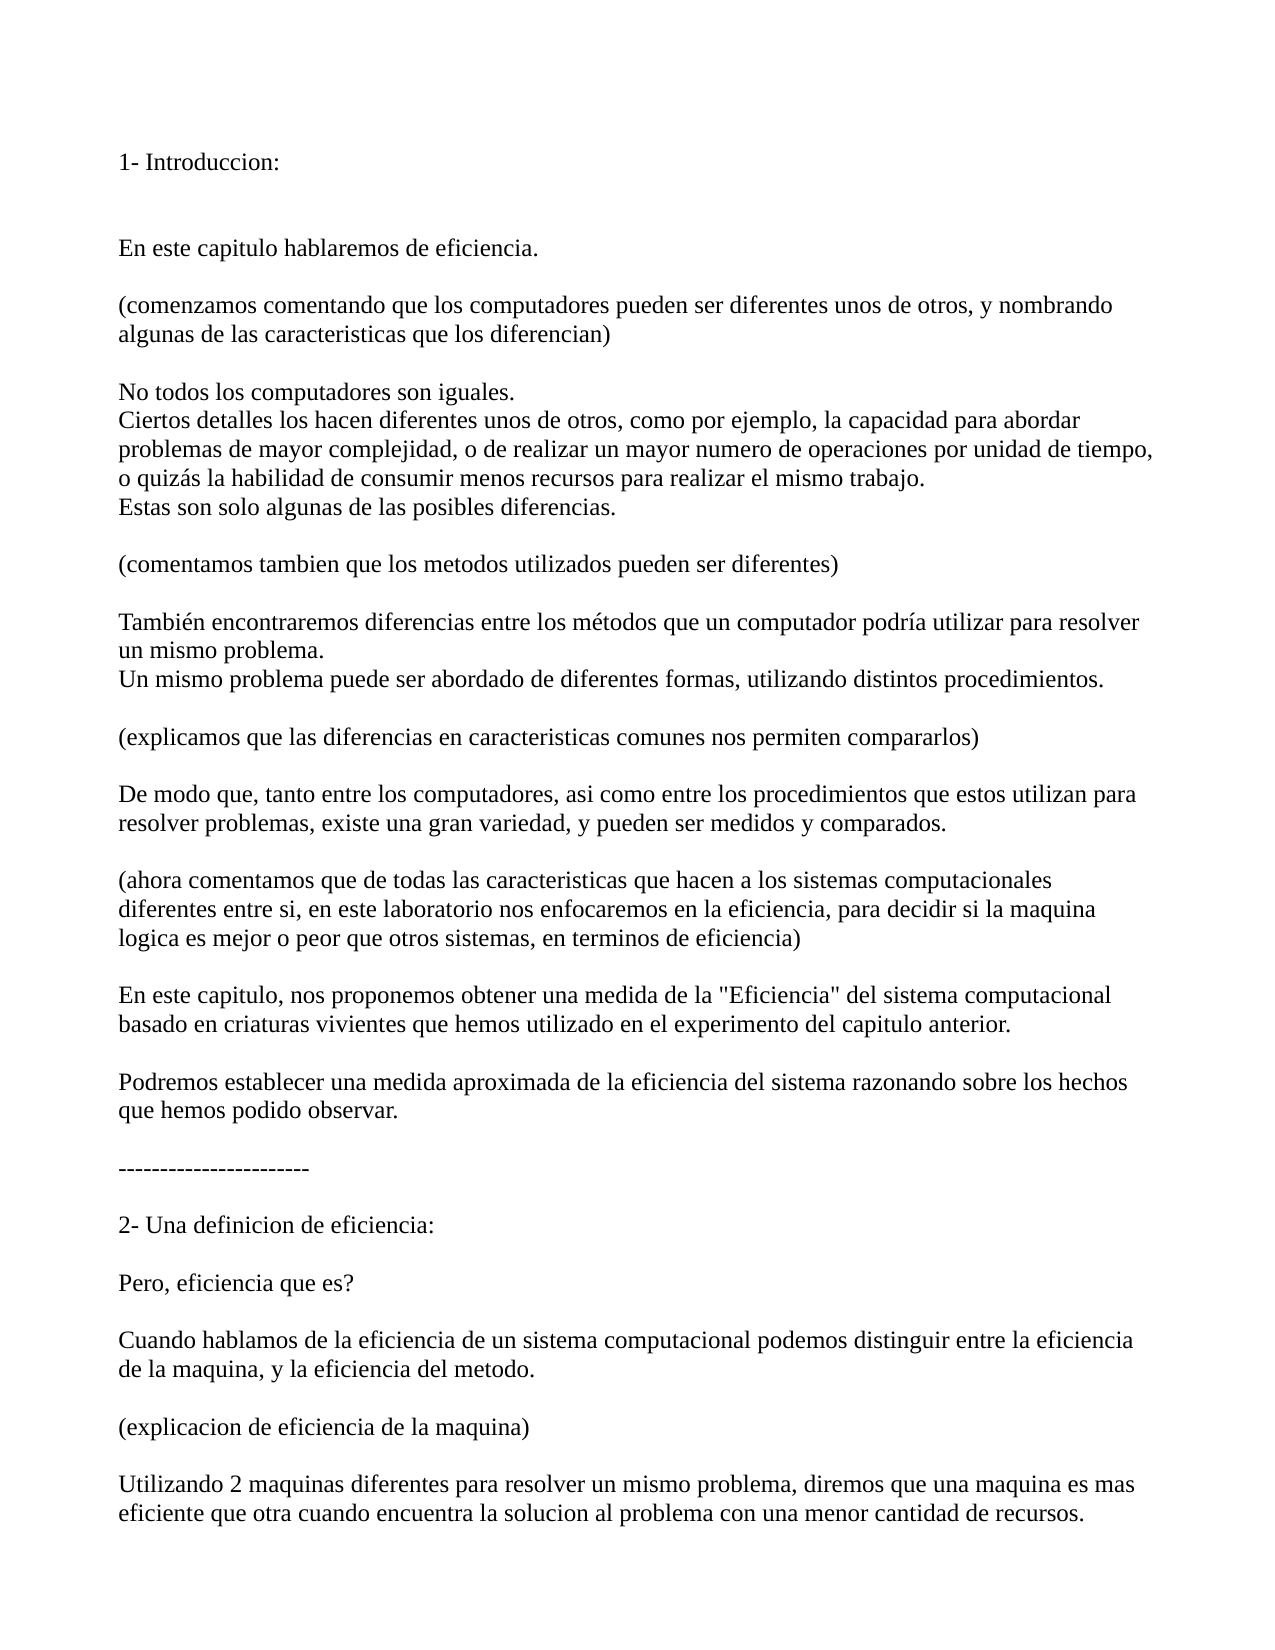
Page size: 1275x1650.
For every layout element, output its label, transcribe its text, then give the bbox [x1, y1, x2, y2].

text En este capitulo, nos proponemos obtener una medida de la "Eficiencia" del sistema computacional basado en criaturas vivientes que hemos utilizado en el experimento del capitulo anterior. [118, 981, 1157, 1038]
text Estas son solo algunas de las posibles diferencias. [118, 492, 1157, 521]
text Podremos establecer una medida aproximada de la eficiencia del sistema razonando sobre los hechos que hemos podido observar. [118, 1067, 1157, 1124]
text ----------------------- [118, 1153, 1157, 1182]
text No todos los computadores son iguales. [118, 377, 1157, 406]
text (explicamos que las diferencias en caracteristicas comunes nos permiten compararlos) [118, 722, 1157, 751]
text (ahora comentamos que de todas las caracteristicas que hacen a los sistemas computacionales diferentes entre si, en este laboratorio nos enfocaremos en la eficiencia, para decidir si la maquina logica es mejor o peor que otros sistemas, en terminos de eficiencia) [118, 866, 1157, 952]
text (explicacion de eficiencia de la maquina) [118, 1412, 1157, 1441]
text Ciertos detalles los hacen diferentes unos de otros, como por ejemplo, la capacidad para abordar problemas de mayor complejidad, o de realizar un mayor numero de operaciones por unidad de tiempo, o quizás la habilidad de consumir menos recursos para realizar el mismo trabajo. [118, 406, 1157, 492]
text De modo que, tanto entre los computadores, asi como entre los procedimientos que estos utilizan para resolver problemas, existe una gran variedad, y pueden ser medidos y comparados. [118, 779, 1157, 837]
text (comentamos tambien que los metodos utilizados pueden ser diferentes) [118, 549, 1157, 578]
text Pero, eficiencia que es? [118, 1268, 1157, 1297]
text Cuando hablamos de la eficiencia de un sistema computacional podemos distinguir entre la eficiencia de la maquina, y la eficiencia del metodo. [118, 1326, 1157, 1383]
text En este capitulo hablaremos de eficiencia. [118, 233, 1157, 262]
text 2- Una definicion de eficiencia: [118, 1211, 1157, 1239]
text Un mismo problema puede ser abordado de diferentes formas, utilizando distintos procedimientos. [118, 664, 1157, 693]
text También encontraremos diferencias entre los métodos que un computador podría utilizar para resolver un mismo problema. [118, 607, 1157, 664]
text 1- Introduccion: [118, 147, 1157, 176]
text (comenzamos comentando que los computadores pueden ser diferentes unos de otros, y nombrando algunas de las caracteristicas que los diferencian) [118, 291, 1157, 348]
text Utilizando 2 maquinas diferentes para resolver un mismo problema, diremos que una maquina es mas eficiente que otra cuando encuentra la solucion al problema con una menor cantidad de recursos. [118, 1469, 1157, 1527]
